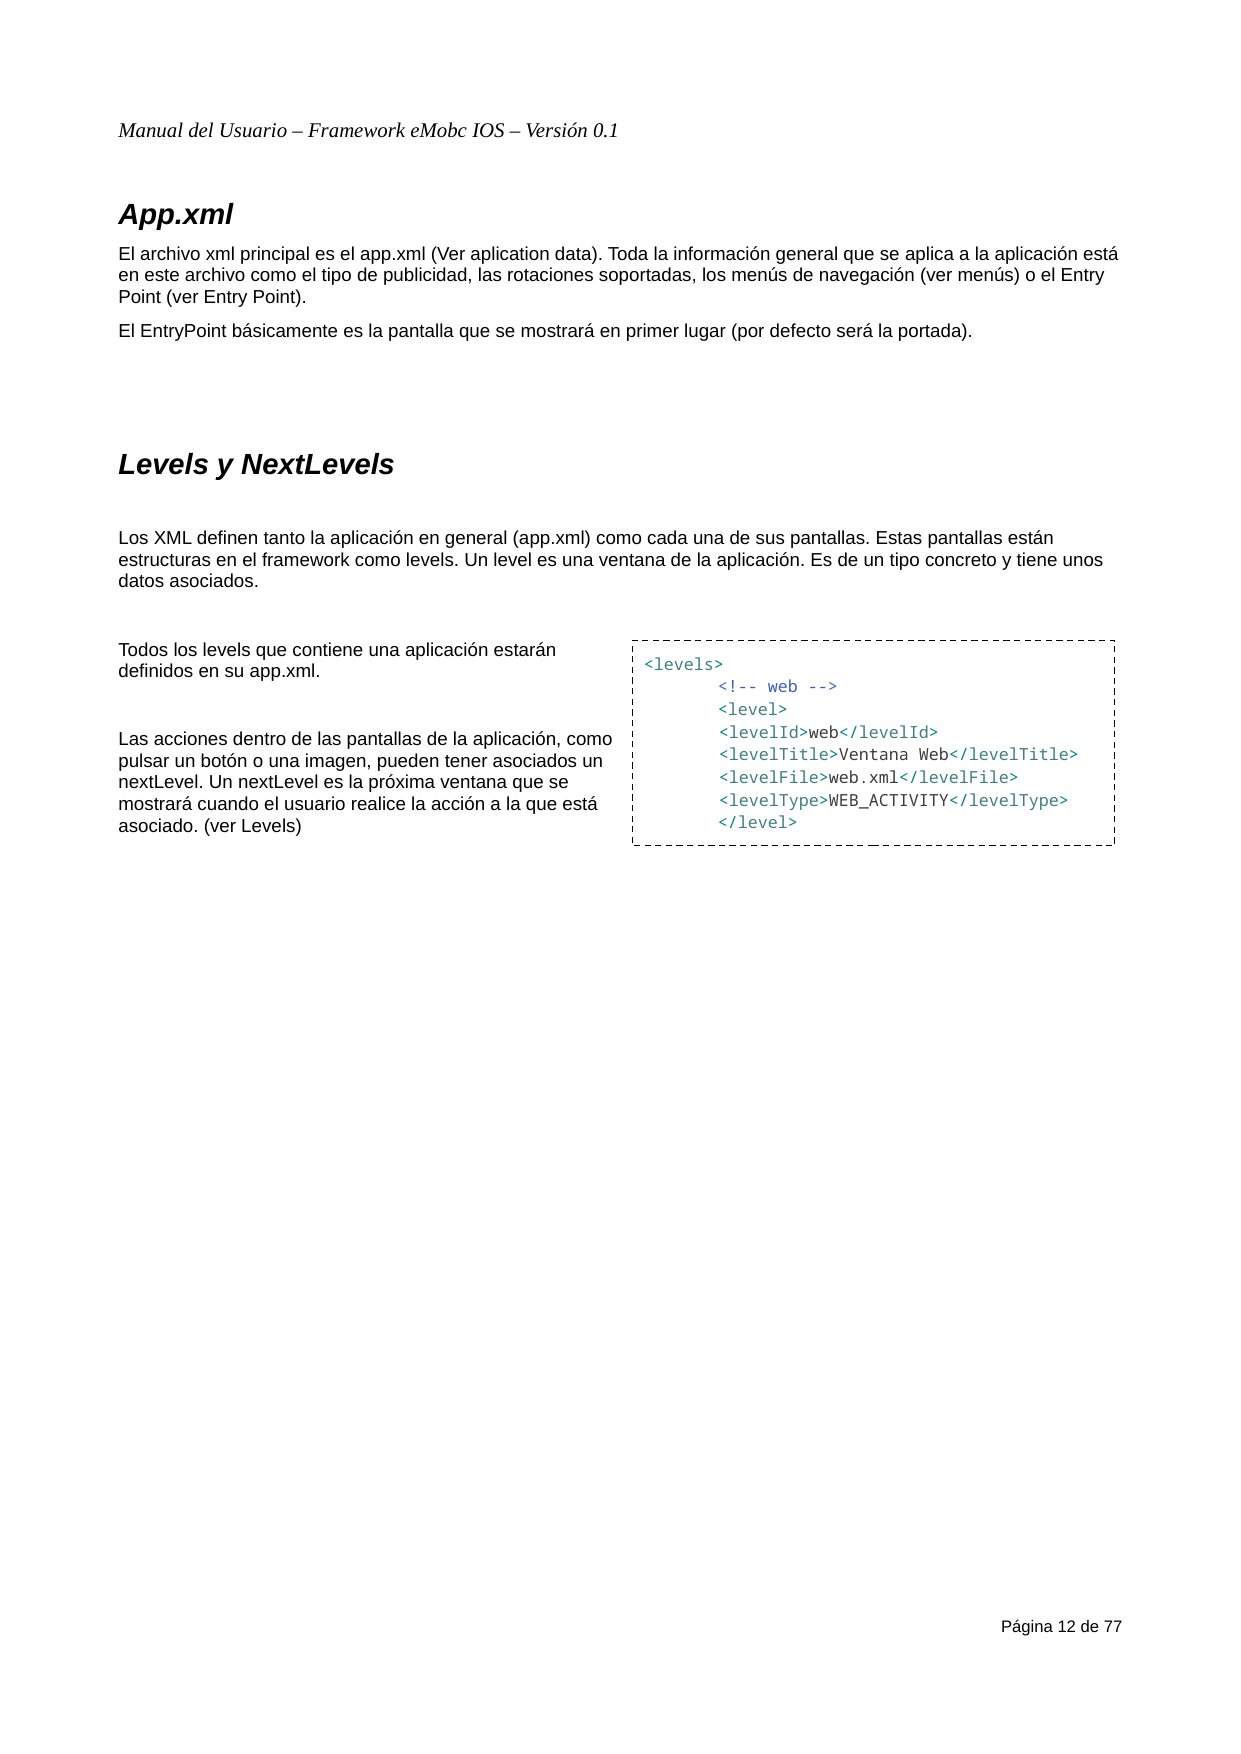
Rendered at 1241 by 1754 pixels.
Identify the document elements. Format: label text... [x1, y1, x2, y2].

text El EntryPoint básicamente es la pantalla que se mostrará en primer lugar (por defecto será la portada). [118, 320, 1122, 341]
subtitle Levels y NextLevels [118, 447, 1122, 481]
subtitle App.xml [118, 197, 1122, 230]
text Todos los levels que contiene una aplicación estarán definidos en su app.xml. [118, 638, 1122, 682]
text El archivo xml principal es el app.xml (Ver aplication data). Toda la información general que se aplica a la aplicación está en este archivo como el tipo de publicidad, las rotaciones soportadas, los menús de navegación (ver menús) o el Entry Point (ver Entry Point). [118, 243, 1122, 307]
text Los XML definen tanto la aplicación en general (app.xml) como cada una de sus pantallas. Estas pantallas están estructuras en el framework como levels. Un level es una ventana de la aplicación. Es de un tipo concreto y tiene unos datos asociados. [118, 527, 1122, 592]
text Las acciones dentro de las pantallas de la aplicación, como pulsar un botón o una imagen, pueden tener asociados un nextLevel. Un nextLevel es la próxima ventana que se mostrará cuando el usuario realice la acción a la que está asociado. (ver Levels) [118, 728, 1122, 836]
